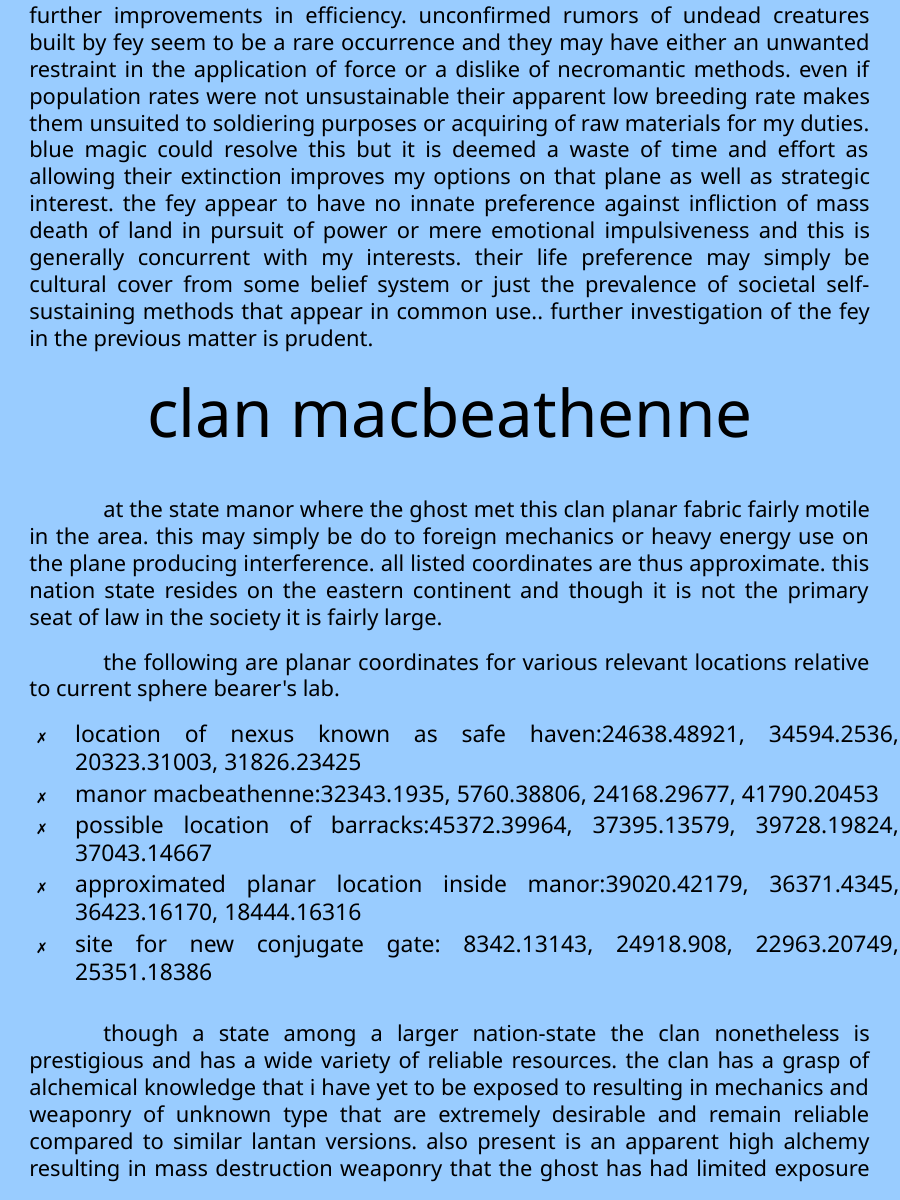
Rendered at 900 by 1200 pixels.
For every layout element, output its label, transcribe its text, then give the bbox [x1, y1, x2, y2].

list Manor MacBeathenne:32343.1935, 5760.38806, 24168.29677, 41790.20453 [37, 777, 900, 809]
text At the state manor where the ghost met this clan planar fabric fairly motile in the area. This may simply be do to foreign mechanics or heavy energy use on the plane producing interference. All listed coordinates are thus approximate. This nation state resides on the eastern continent and though it is not the primary seat of law in the society it is fairly large. [29, 494, 871, 631]
text Though a state among a larger nation-state the clan nonetheless is prestigious and has a wide variety of reliable resources. The clan has a grasp of alchemical knowledge that I have yet to be exposed to resulting in mechanics and weaponry of unknown type that are extremely desirable and remain reliable compared to similar Lantan versions. Also present is an apparent high alchemy resulting in mass destruction weaponry that the ghost has had limited exposure [29, 1018, 871, 1182]
text further improvements in efficiency. Unconfirmed rumors of undead creatures built by fey seem to be a rare occurrence and they may have either an unwanted restraint in the application of force or a dislike of necromantic methods. Even if population rates were not unsustainable their apparent low breeding rate makes them unsuited to soldiering purposes or acquiring of raw materials for my duties. Blue magic could resolve this but it is deemed a waste of time and effort as allowing their extinction improves my options on that plane as well as strategic interest. The fey appear to have no innate preference against infliction of mass death of land in pursuit of power or mere emotional impulsiveness and this is generally concurrent with my interests. Their life preference may simply be cultural cover from some belief system or just the prevalence of societal self-sustaining methods that appear in common use.. Further investigation of the fey in the previous matter is prudent. [29, 0, 871, 352]
list Approximated planar location inside manor:39020.42179, 36371.4345, 36423.16170, 18444.16316 [37, 868, 900, 927]
text The following are planar coordinates for various relevant locations relative to current sphere bearer's lab. [29, 646, 871, 703]
list Site for new conjugate gate: 8342.13143, 24918.908, 22963.20749, 25351.18386 [37, 927, 900, 987]
list Location of nexus known as Safe Haven:24638.48921, 34594.2536, 20323.31003, 31826.23425 [37, 718, 900, 777]
list Possible location of barracks:45372.39964, 37395.13579, 39728.19824, 37043.14667 [37, 809, 900, 868]
subtitle Clan MacBeathenne [29, 367, 871, 457]
